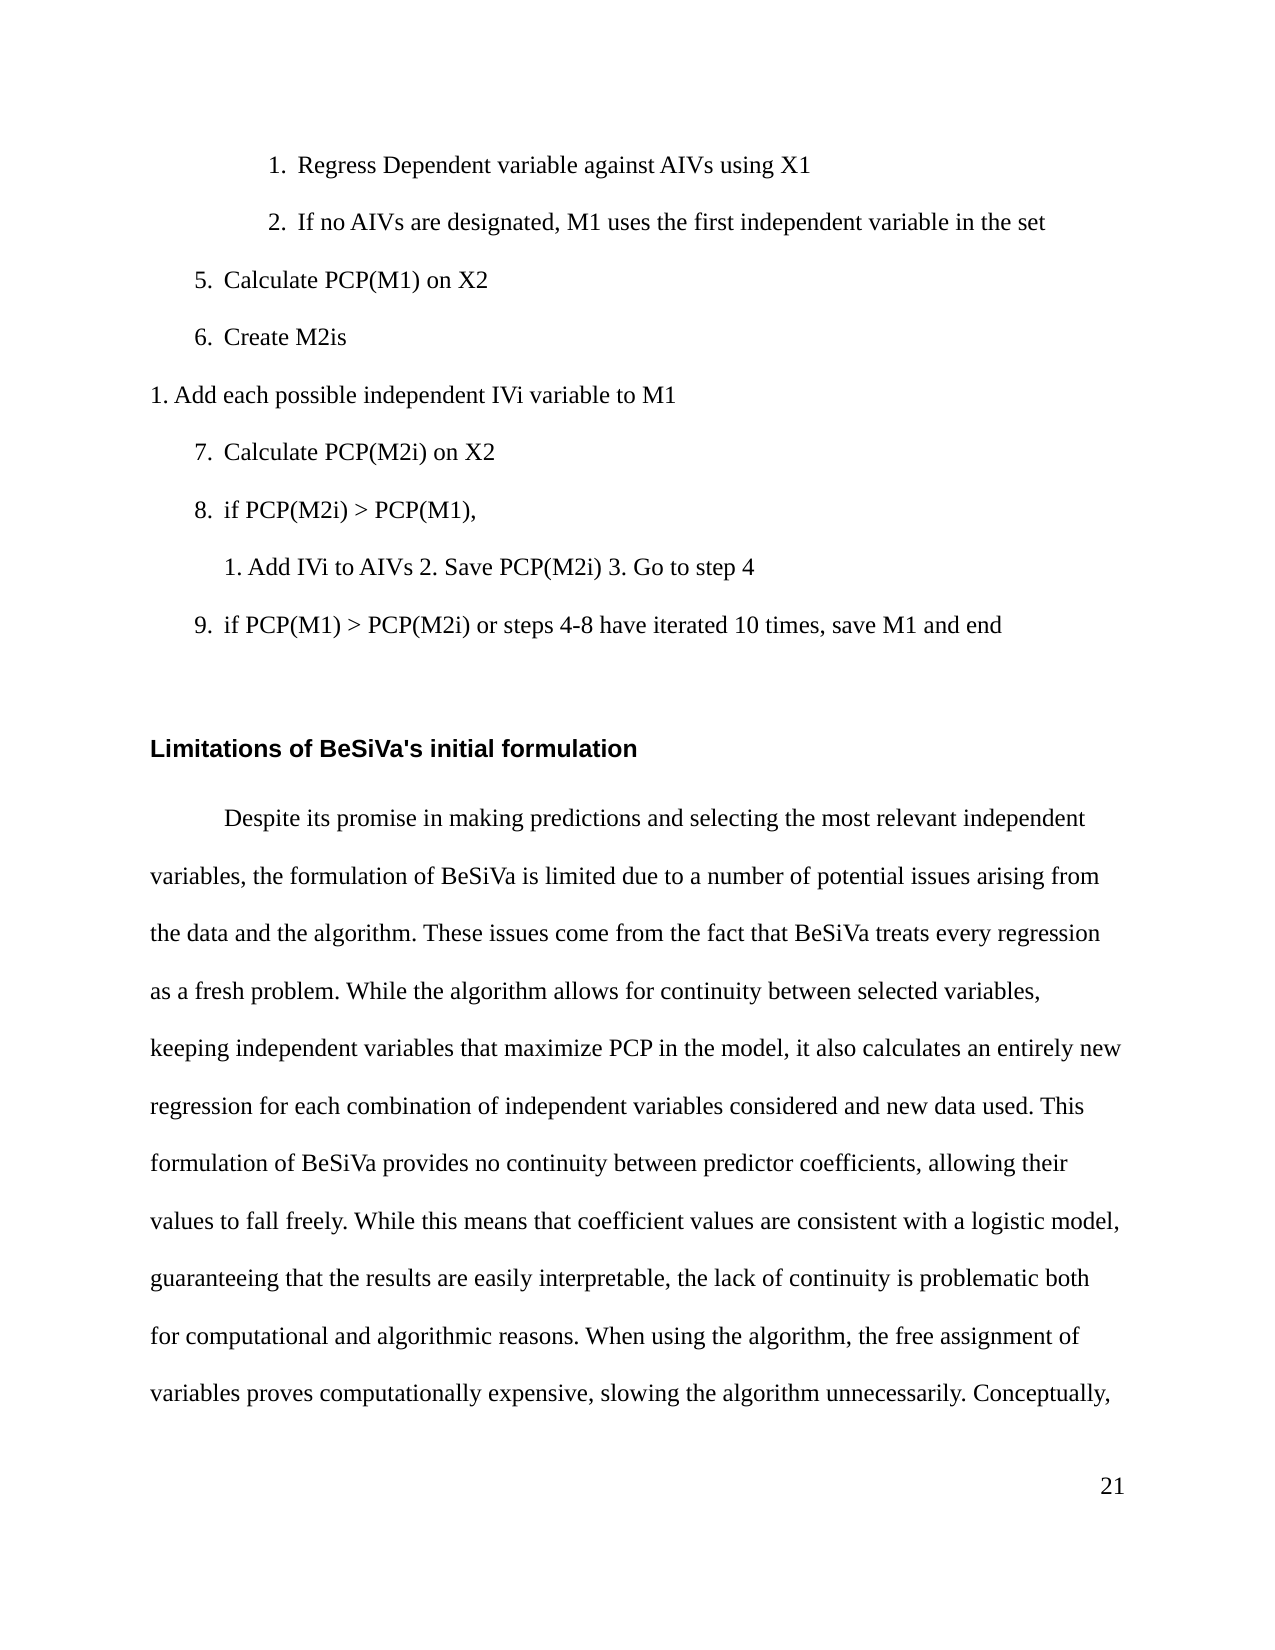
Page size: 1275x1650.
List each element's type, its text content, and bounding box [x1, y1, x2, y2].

list Create M2is [194, 322, 1125, 351]
list if PCP(M1) > PCP(M2i) or steps 4-8 have iterated 10 times, save M1 and end [194, 610, 1125, 639]
text 1. Add each possible independent IVi variable to M1 [150, 380, 1125, 409]
text Despite its promise in making predictions and selecting the most relevant independent variables, the formulation of BeSiVa is limited due to a number of potential issues arising from the data and the algorithm. These issues come from the fact that BeSiVa treats every regression as a fresh problem. While the algorithm allows for continuity between selected variables, keeping independent variables that maximize PCP in the model, it also calculates an entirely new regression for each combination of independent variables considered and new data used. This formulation of BeSiVa provides no continuity between predictor coefficients, allowing their values to fall freely. While this means that coefficient values are consistent with a logistic model, guaranteeing that the results are easily interpretable, the lack of continuity is problematic both for computational and algorithmic reasons. When using the algorithm, the free assignment of variables proves computationally expensive, slowing the algorithm unnecessarily. Conceptually, [150, 803, 1125, 1407]
list Regress Dependent variable against AIVs using X1 [268, 150, 1125, 179]
list If no AIVs are designated, M1 uses the first independent variable in the set [268, 207, 1125, 236]
list if PCP(M2i) > PCP(M1), [194, 495, 1125, 524]
list Calculate PCP(M2i) on X2 [194, 437, 1125, 466]
list Calculate PCP(M1) on X2 [194, 265, 1125, 294]
list 1. Add IVi to AIVs 2. Save PCP(M2i) 3. Go to step 4 [194, 552, 1125, 581]
subtitle Limitations of BeSiVa's initial formulation [150, 734, 1125, 762]
